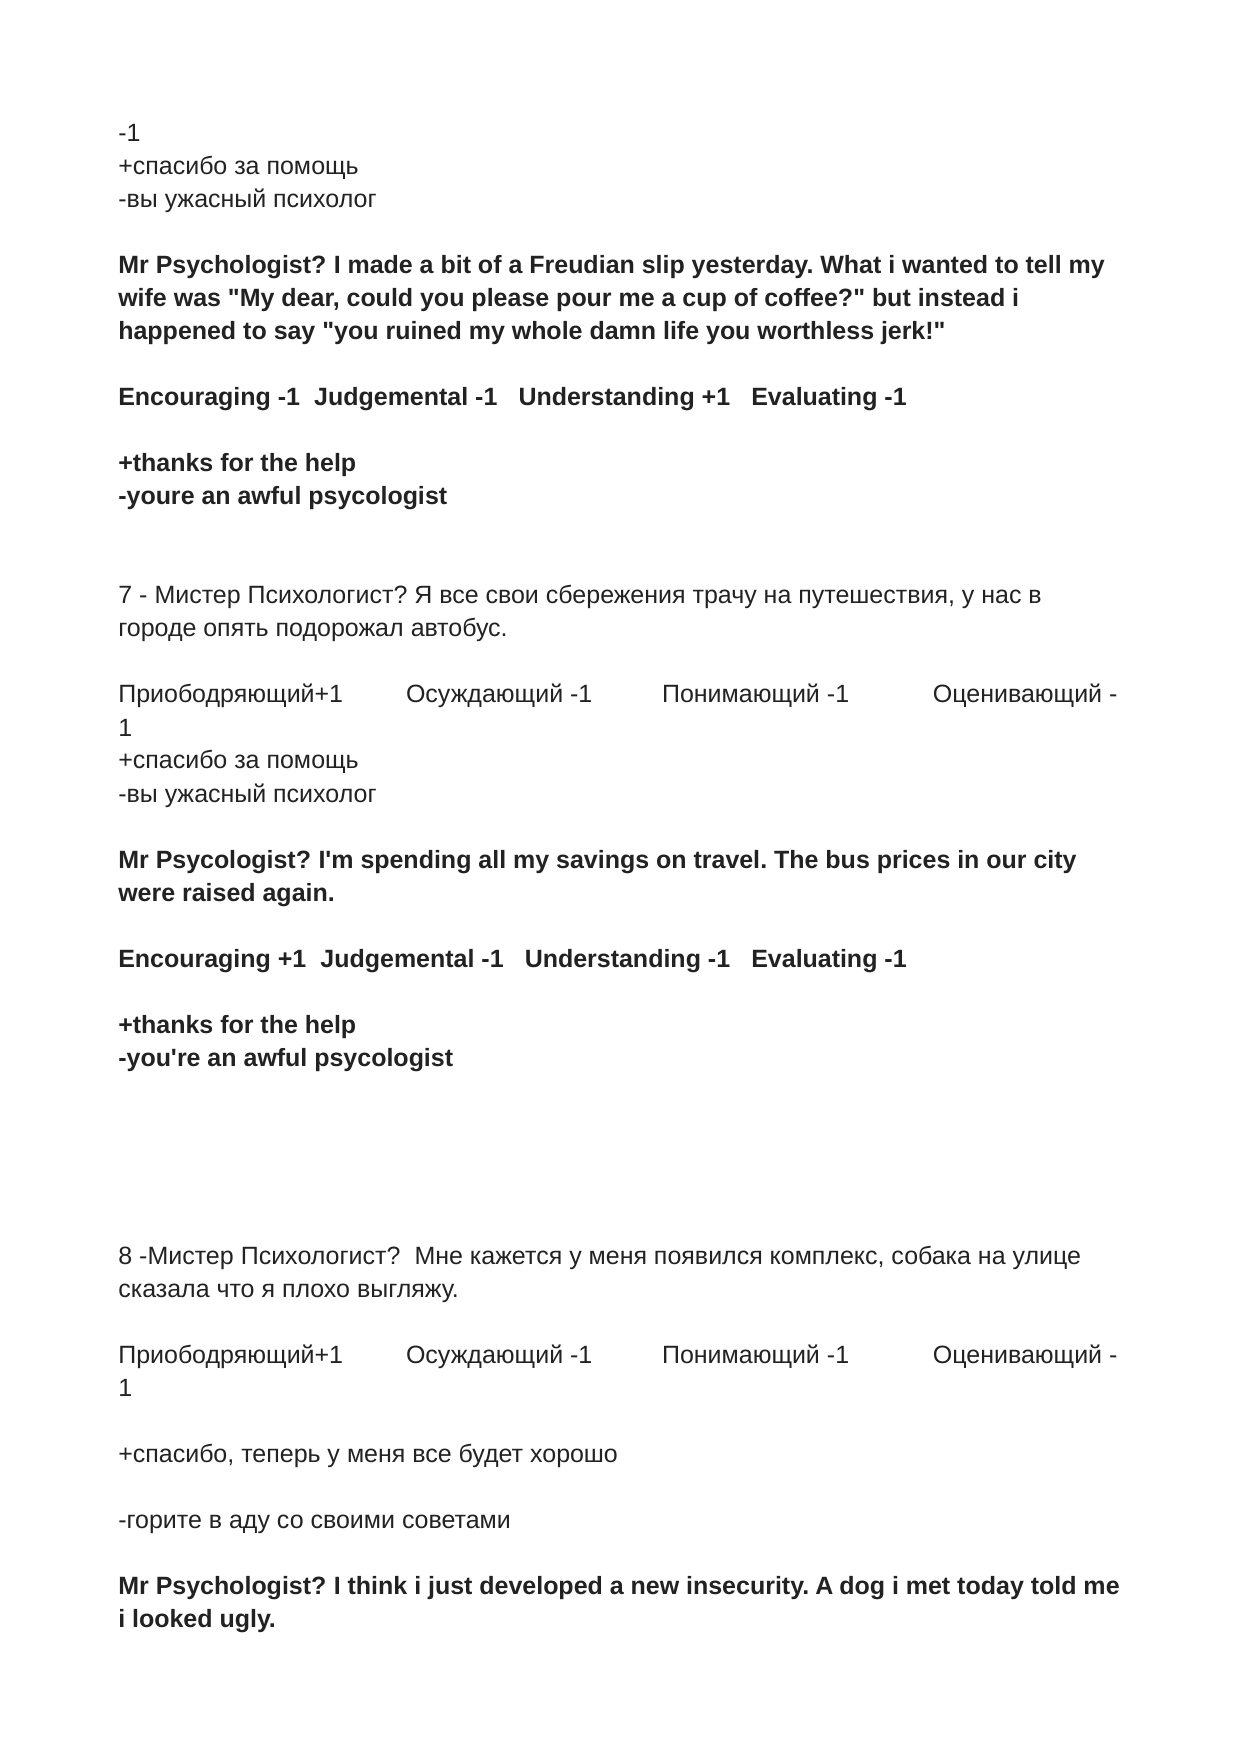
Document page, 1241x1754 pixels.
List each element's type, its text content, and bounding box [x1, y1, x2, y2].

text -1 +спасибо за помощь -вы ужасный психолог Mr Psychologist? I made a bit of a Freudian slip yesterday. What i wanted to tell my wife was "My dear, could you please pour me a cup of coffee?" but instead i happened to say "you ruined my whole damn life you worthless jerk!" Encouraging -1 Judgemental -1 Understanding +1 Evaluating -1 +thanks for the help -youre an awful psycologist 7 - Мистер Психологист? Я все свои сбережения трачу на путешествия, у нас в городе опять подорожал автобус. Приободряющий+1 Осуждающий -1 Понимающий -1 Оценивающий -1 +спасибо за помощь -вы ужасный психолог Mr Psycologist? I'm spending all my savings on travel. The bus prices in our city were raised again. Encouraging +1 Judgemental -1 Understanding -1 Evaluating -1 +thanks for the help -you're an awful psycologist 8 -Мистер Психологист? Мне кажется у меня появился комплекс, собака на улице сказала что я плохо выгляжу. Приободряющий+1 Осуждающий -1 Понимающий -1 Оценивающий -1 +спасибо, теперь у меня все будет хорошо -горите в аду со своими советами Mr Psychologist? I think i just developed a new insecurity. A dog i met today told me i looked ugly. [118, 118, 1122, 1633]
